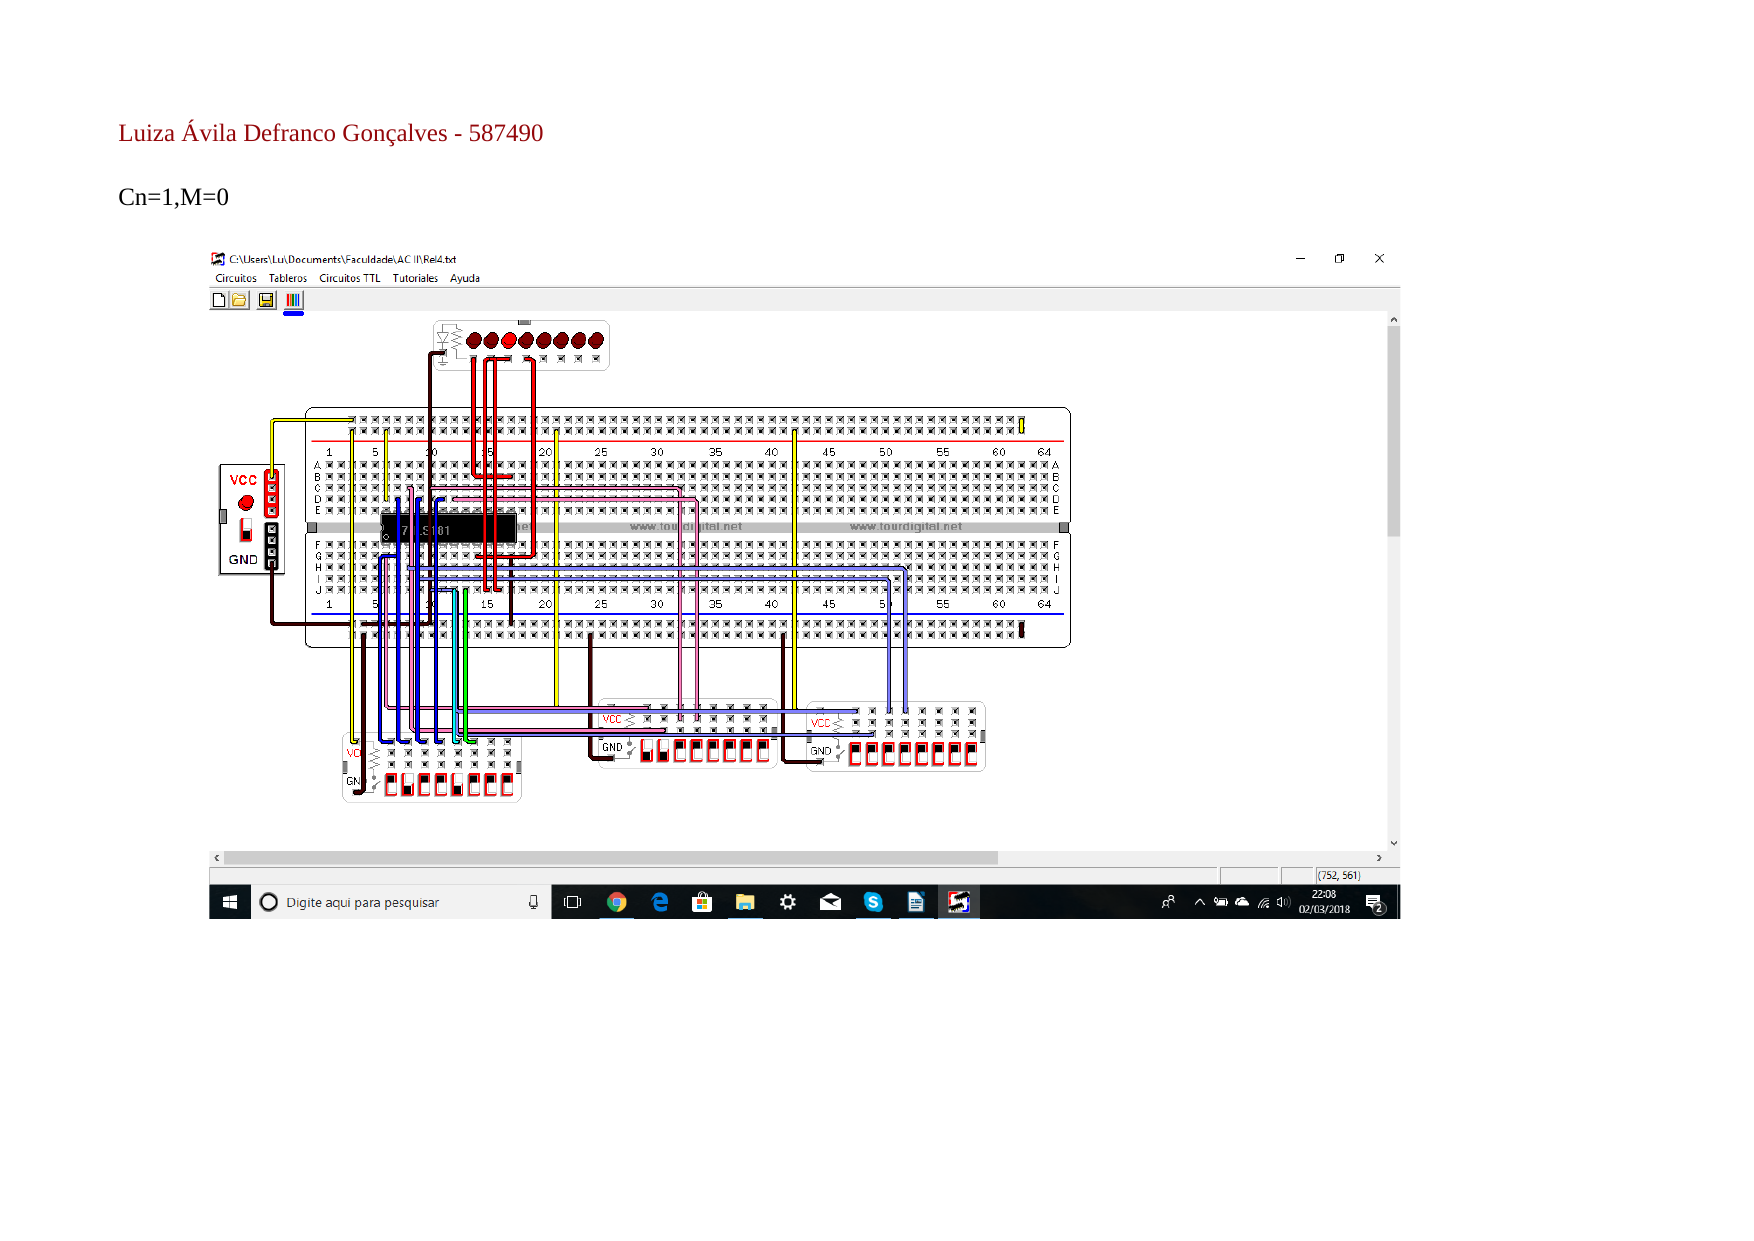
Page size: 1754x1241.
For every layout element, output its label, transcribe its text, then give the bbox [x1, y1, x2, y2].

picture [209, 249, 1401, 919]
text Cn=1,M=0 [118, 182, 1636, 210]
